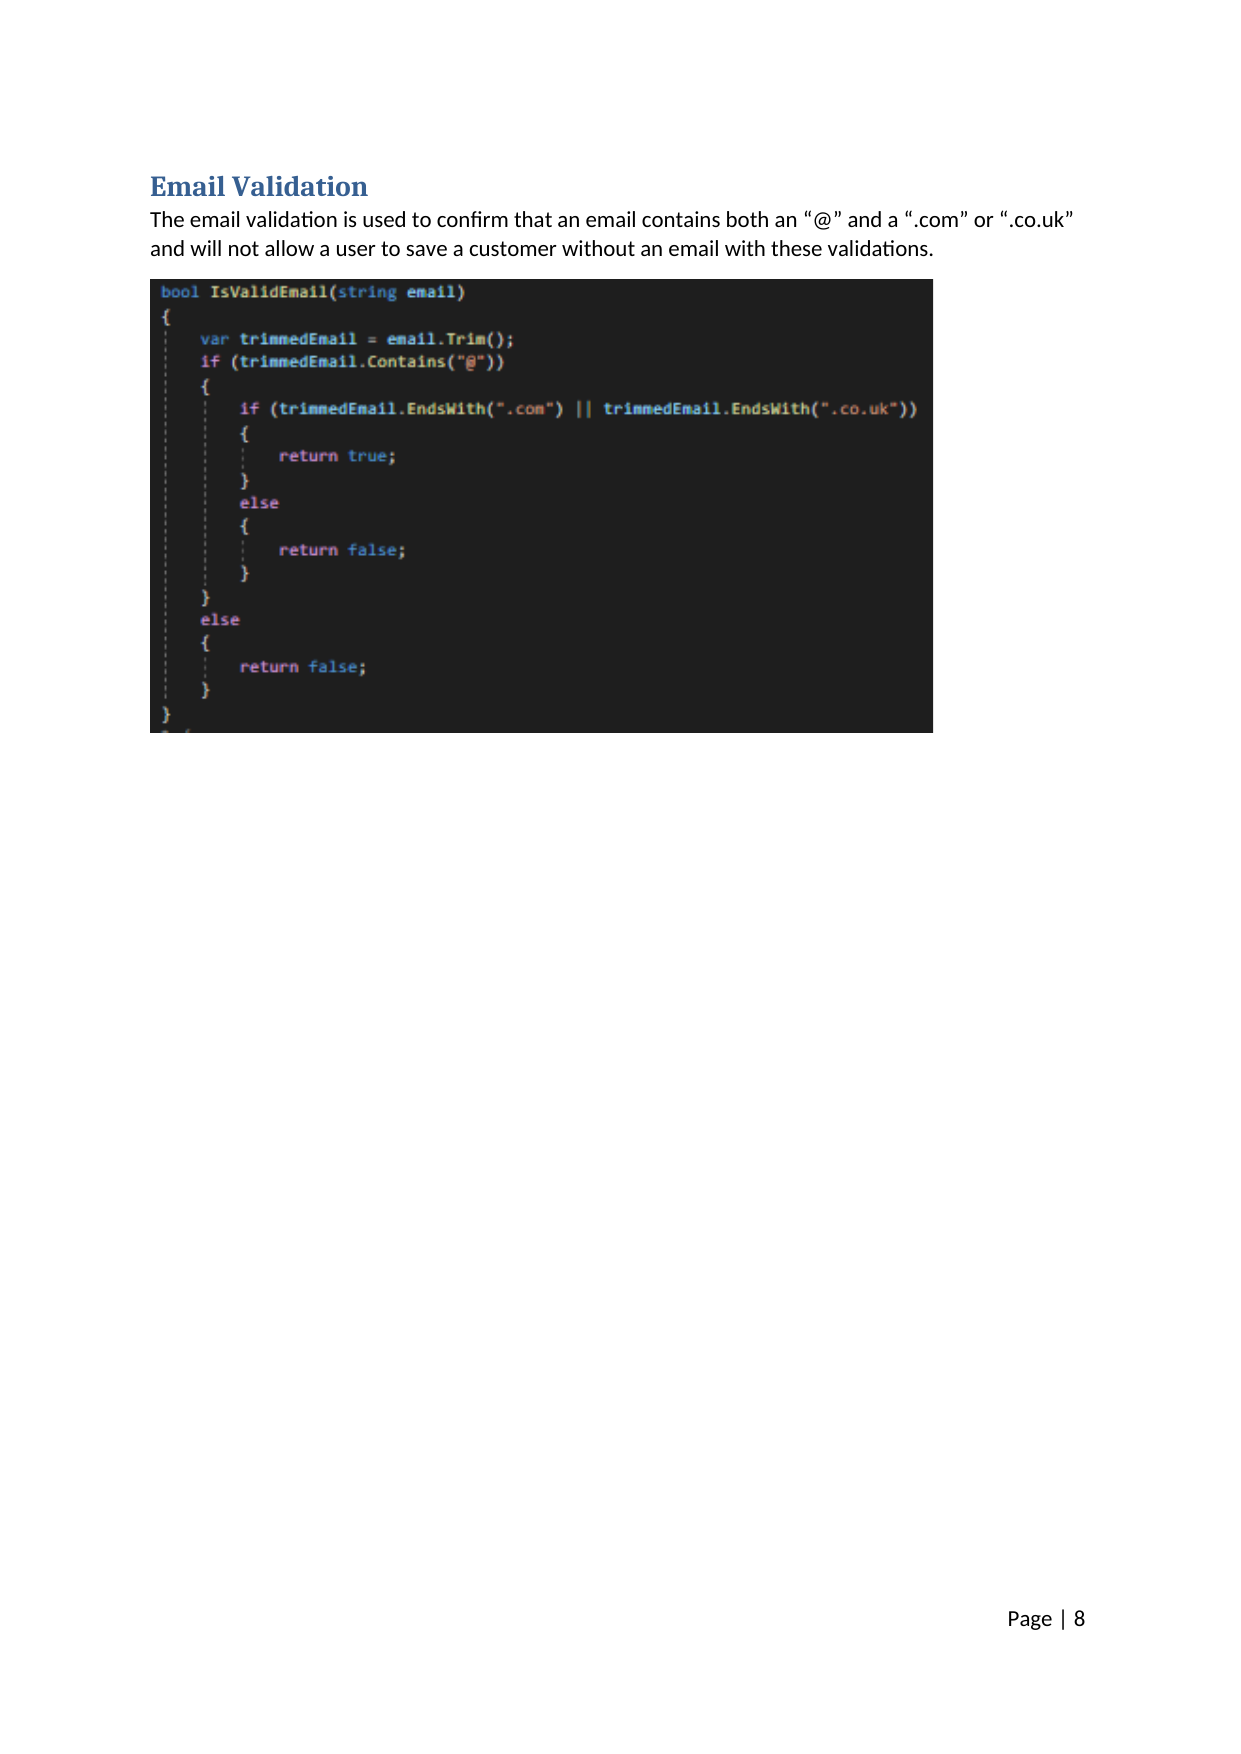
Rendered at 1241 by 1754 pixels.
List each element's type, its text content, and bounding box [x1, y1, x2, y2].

subtitle Email Validation [150, 171, 1090, 204]
text The email validation is used to confirm that an email contains both an “@” and a “.com” or “.co.uk” and will not allow a user to save a customer without an email with these validations. [150, 205, 1090, 262]
